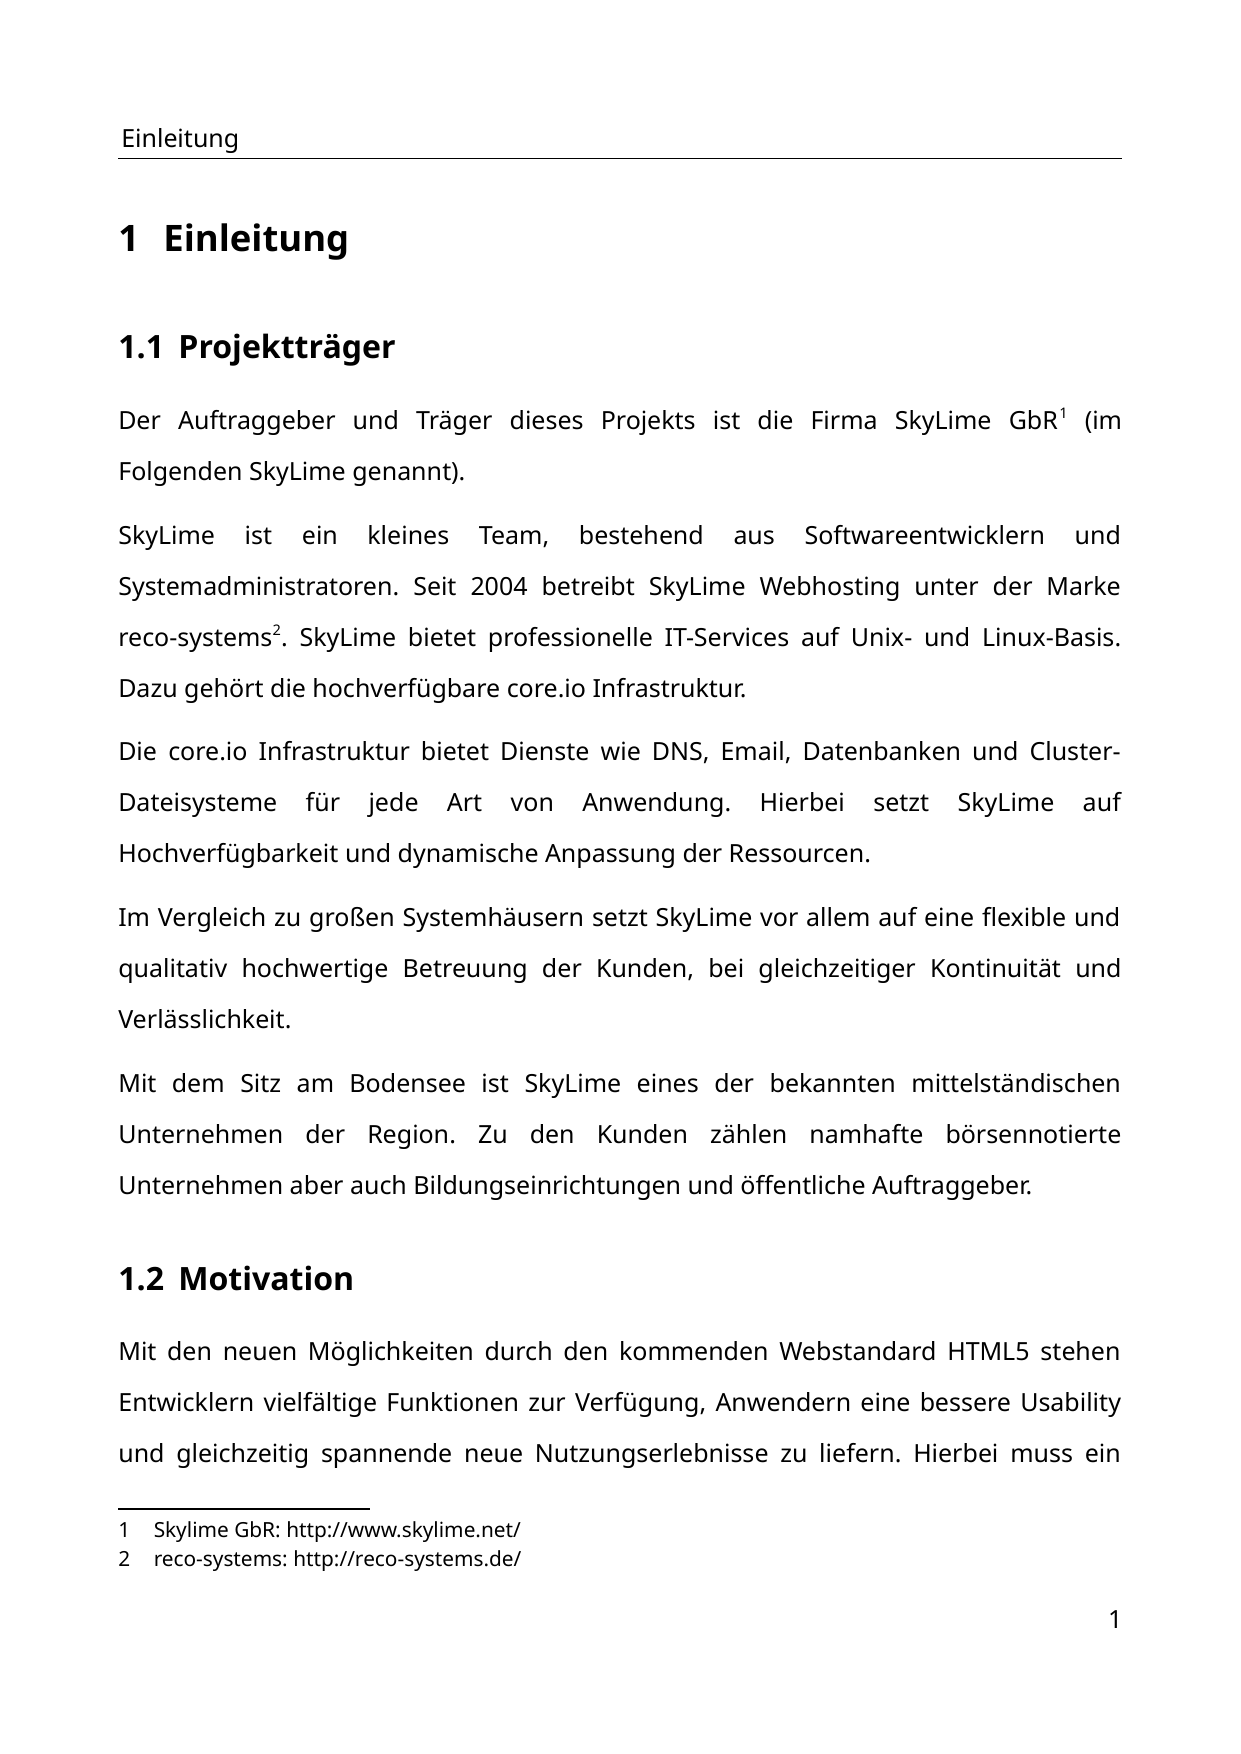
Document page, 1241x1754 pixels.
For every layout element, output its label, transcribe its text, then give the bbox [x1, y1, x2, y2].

text Die core.io Infrastruktur bietet Dienste wie DNS, Email, Datenbanken und Cluster-Dateisysteme für jede Art von Anwendung. Hierbei setzt SkyLime auf Hochverfügbarkeit und dynamische Anpassung der Ressourcen. [118, 734, 1122, 870]
text SkyLime ist ein kleines Team, bestehend aus Softwareentwicklern und Systemadministratoren. Seit 2004 betreibt SkyLime Webhosting unter der Marke reco-systems. SkyLime bietet professionelle IT-Services auf Unix- und Linux-Basis. Dazu gehört die hochverfügbare core.io Infrastruktur. [118, 517, 1122, 704]
text Mit dem Sitz am Bodensee ist SkyLime eines der bekannten mittelständischen Unternehmen der Region. Zu den Kunden zählen namhafte börsennotierte Unternehmen aber auch Bildungseinrichtungen und öffentliche Auftraggeber. [118, 1065, 1122, 1201]
subtitle Einleitung [118, 213, 1122, 262]
text Mit den neuen Möglichkeiten durch den kommenden Webstandard HTML5 stehen Entwicklern vielfältige Funktionen zur Verfügung, Anwendern eine bessere Usability und gleichzeitig spannende neue Nutzungserlebnisse zu liefern. Hierbei muss ein [118, 1334, 1122, 1470]
text Im Vergleich zu großen Systemhäusern setzt SkyLime vor allem auf eine flexible und qualitativ hochwertige Betreuung der Kunden, bei gleichzeitiger Kontinuität und Verlässlichkeit. [118, 899, 1122, 1036]
text Skylime GbR: http://www.skylime.net/ [118, 1515, 1122, 1544]
text Der Auftraggeber und Träger dieses Projekts ist die Firma SkyLime GbR (im Folgenden SkyLime genannt). [118, 403, 1122, 488]
subtitle Projektträger [118, 324, 1122, 368]
text reco-systems: http://reco-systems.de/ [118, 1544, 1122, 1572]
subtitle Motivation [118, 1256, 1122, 1299]
